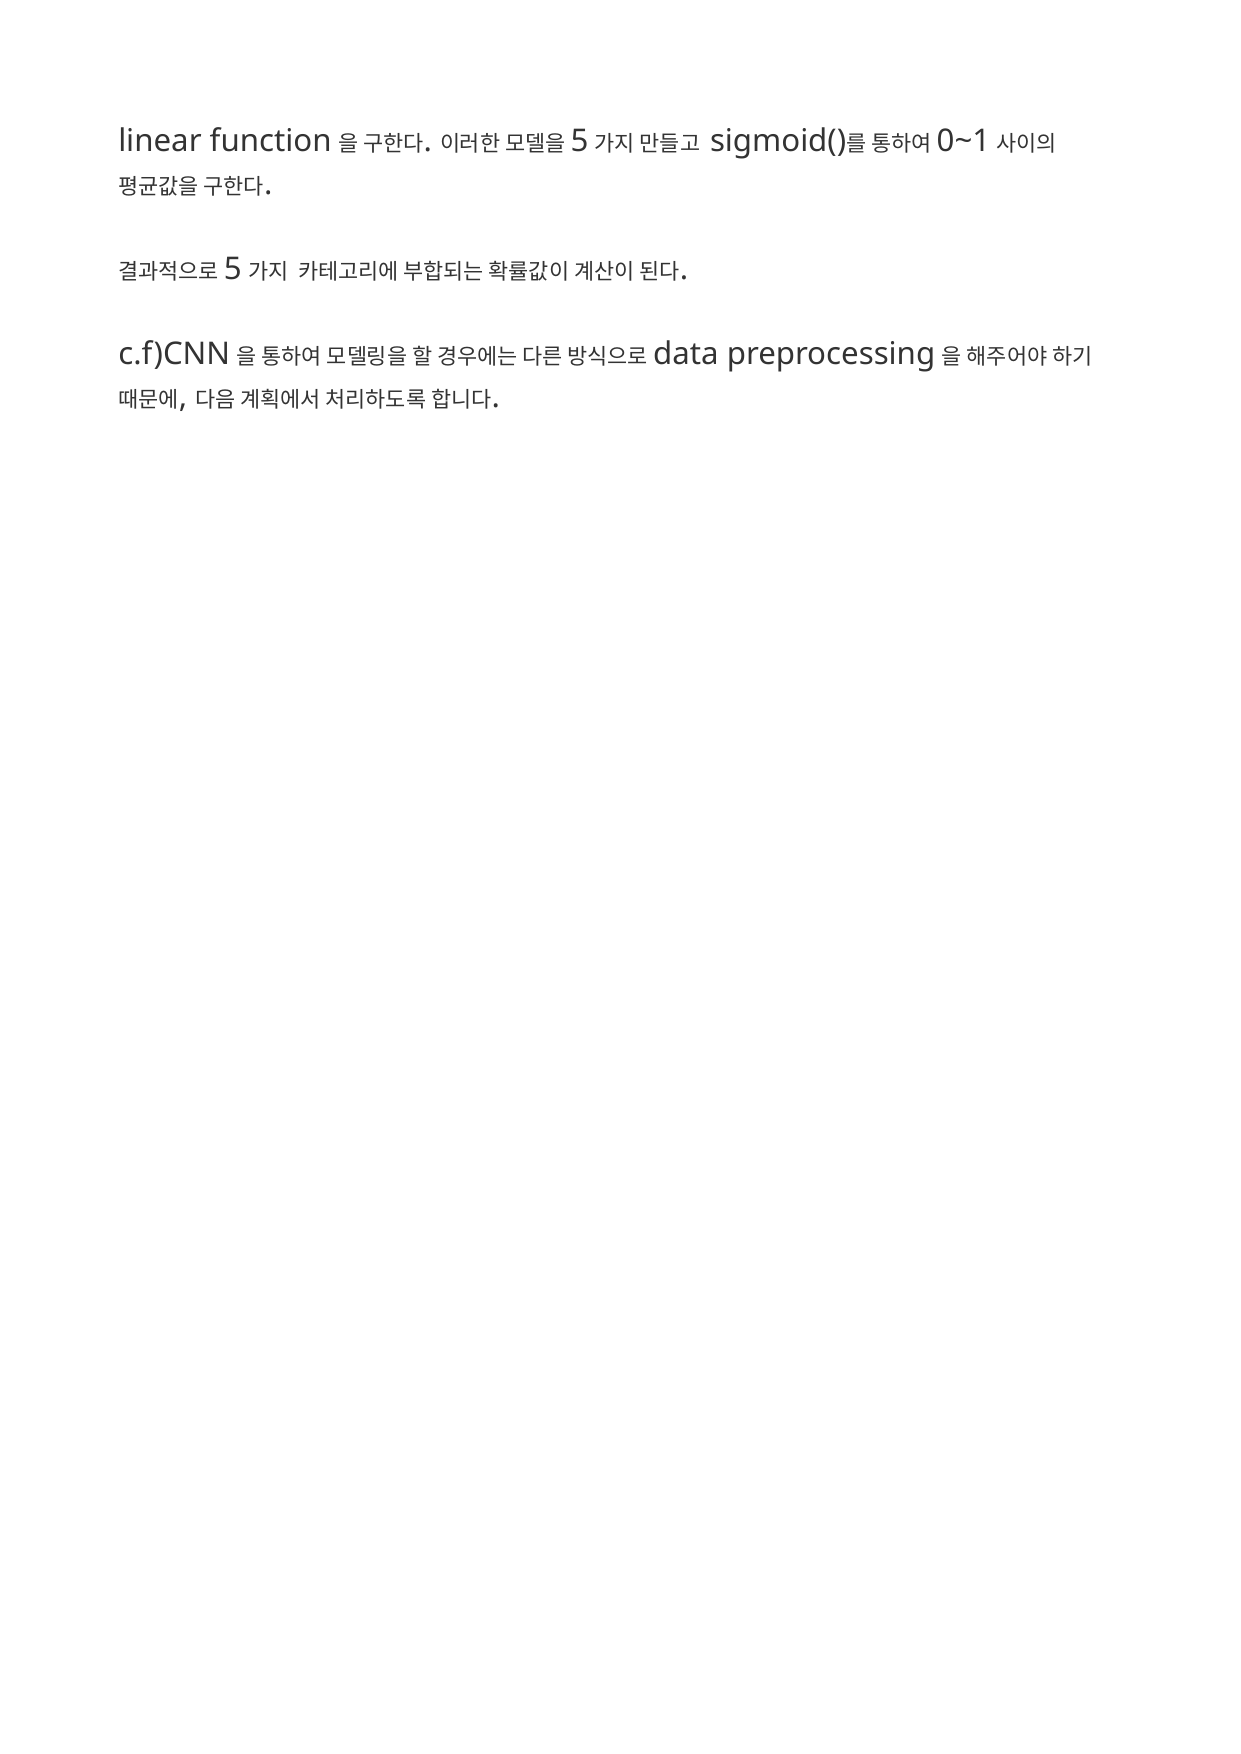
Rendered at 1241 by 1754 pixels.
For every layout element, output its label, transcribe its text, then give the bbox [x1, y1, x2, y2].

text c.f)CNN을 통하여 모델링을 할 경우에는 다른 방식으로 data preprocessing을 해주어야 하기 때문에, 다음 계획에서 처리하도록 합니다. [118, 331, 1122, 416]
text 결과적으로 5가지 카테고리에 부합되는 확률값이 계산이 된다. [118, 246, 1122, 288]
text linear function을 구한다. 이러한 모델을 5가지 만들고 sigmoid()를 통하여 0~1사이의 평균값을 구한다. [118, 118, 1122, 203]
